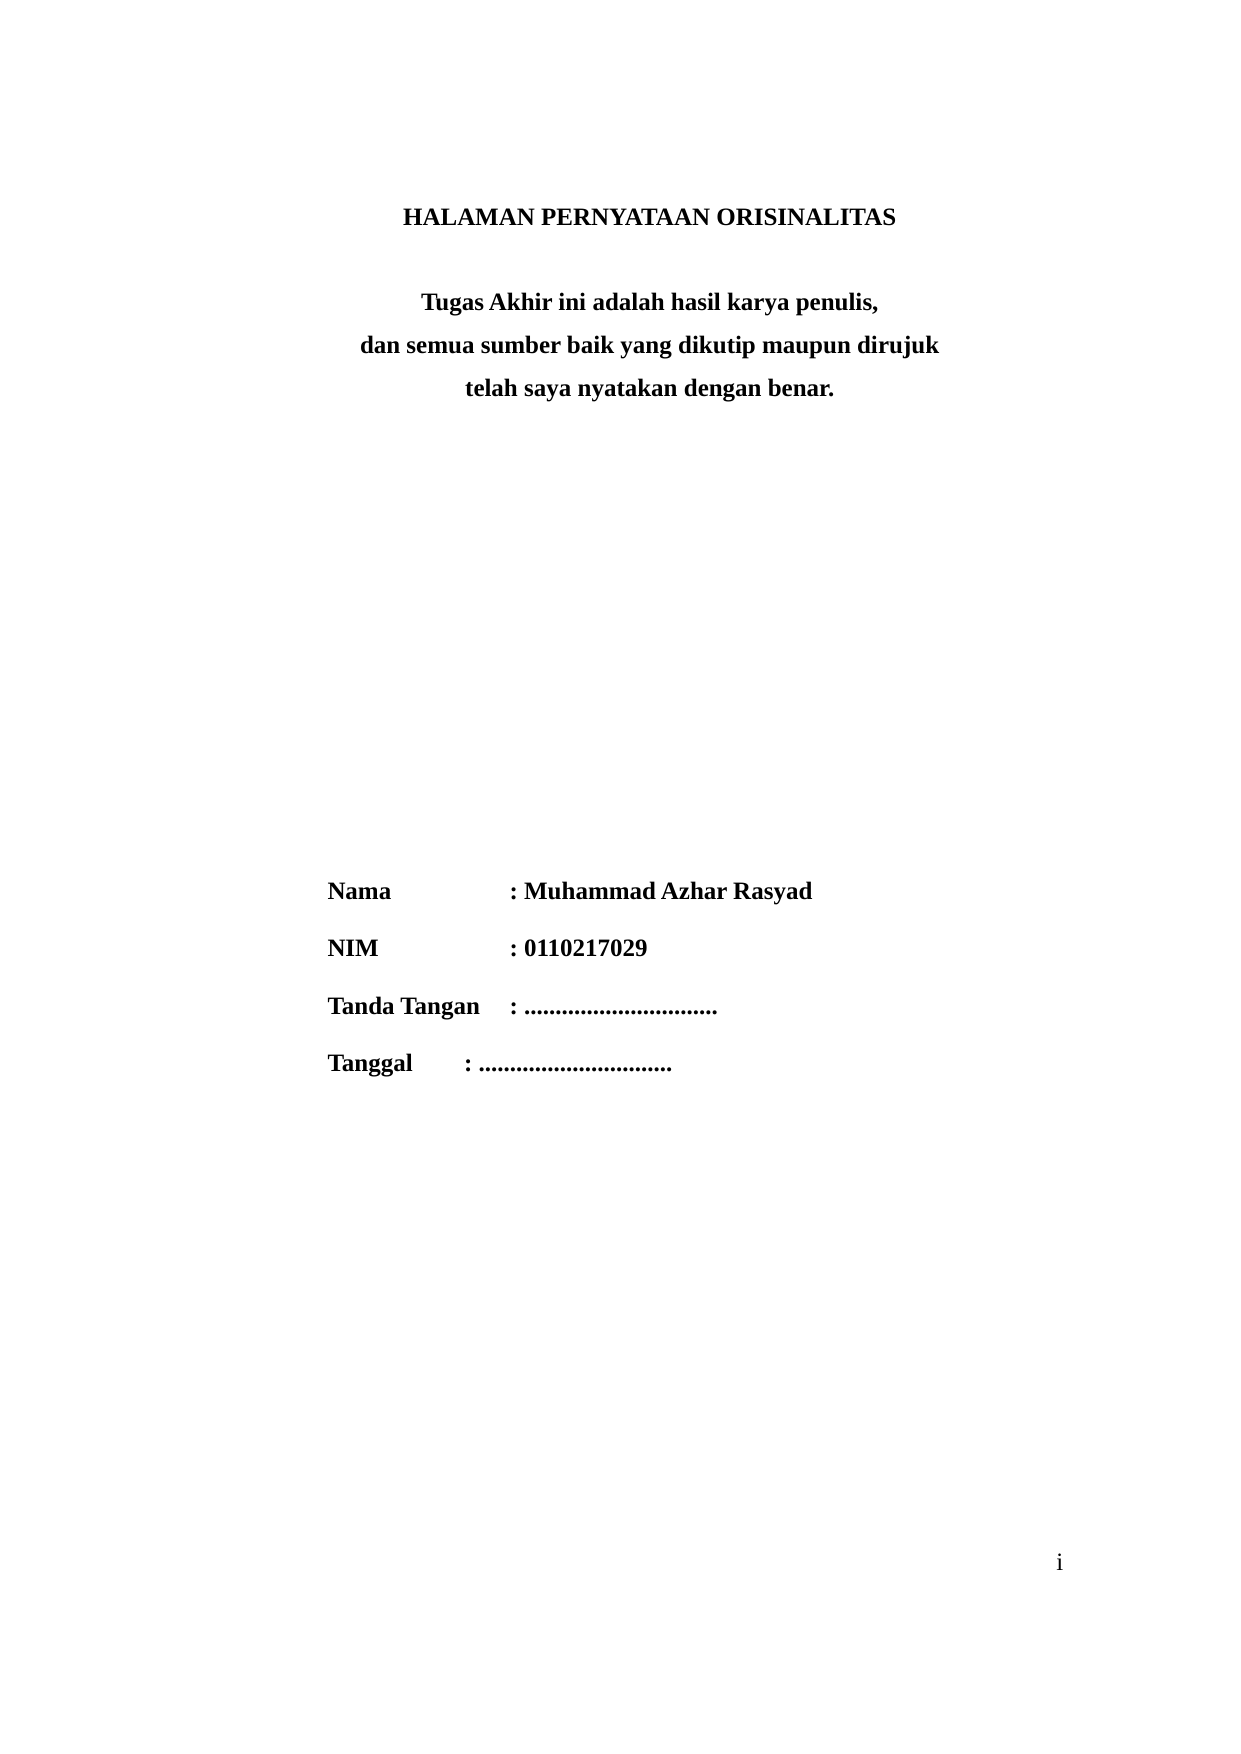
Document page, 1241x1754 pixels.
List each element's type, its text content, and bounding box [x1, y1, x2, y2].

text dan semua sumber baik yang dikutip maupun dirujuk [236, 330, 1063, 358]
text Tugas Akhir ini adalah hasil karya penulis, [236, 287, 1063, 315]
text telah saya nyatakan dengan benar. [236, 373, 1063, 402]
text Tanda Tangan : ............................... [236, 991, 1063, 1020]
text NIM : 0110217029 [236, 933, 1063, 962]
text Nama : Muhammad Azhar Rasyad [236, 876, 1063, 905]
subtitle HALAMAN PERNYATAAN ORISINALITAS [236, 202, 1063, 231]
text Tanggal : ............................... [236, 1048, 1063, 1077]
